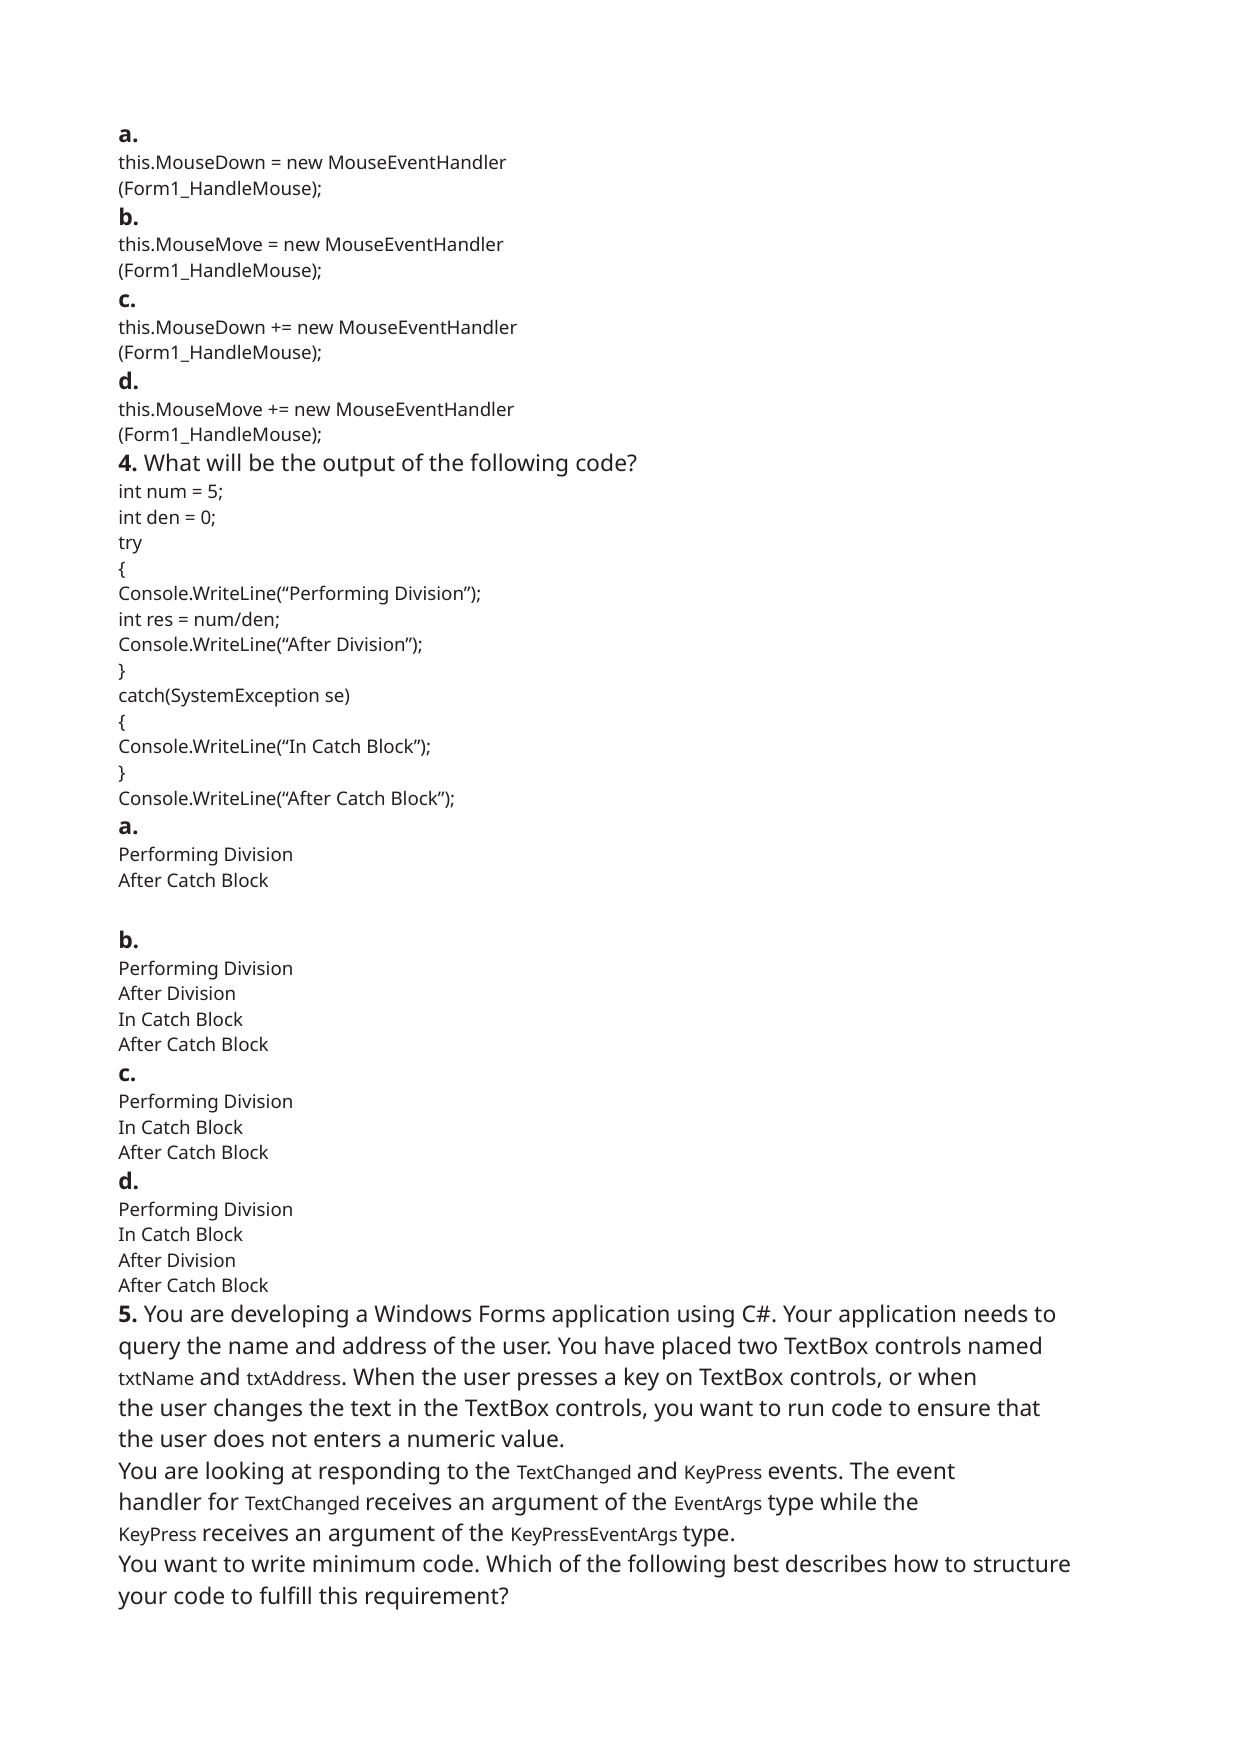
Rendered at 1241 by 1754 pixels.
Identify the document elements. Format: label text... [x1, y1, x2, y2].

text a. this.MouseDown = new MouseEventHandler (Form1_HandleMouse); b. this.MouseMove = new MouseEventHandler (Form1_HandleMouse); c. this.MouseDown += new MouseEventHandler (Form1_HandleMouse); d. this.MouseMove += new MouseEventHandler (Form1_HandleMouse); 4. What will be the output of the following code? int num = 5; int den = 0; try { Console.WriteLine(“Performing Division”); int res = num/den; Console.WriteLine(“After Division”); } catch(SystemException se) { Console.WriteLine(“In Catch Block”); } Console.WriteLine(“After Catch Block”); a. Performing Division After Catch Block b. Performing Division After Division In Catch Block After Catch Block c. Performing Division In Catch Block After Catch Block d. Performing Division In Catch Block After Division After Catch Block 5. You are developing a Windows Forms application using C#. Your application needs to query the name and address of the user. You have placed two TextBox controls named txtName and txtAddress. When the user presses a key on TextBox controls, or when the user changes the text in the TextBox controls, you want to run code to ensure that the user does not enters a numeric value. You are looking at responding to the TextChanged and KeyPress events. The event handler for TextChanged receives an argument of the EventArgs type while the KeyPress receives an argument of the KeyPressEventArgs type. You want to write minimum code. Which of the following best describes how to structure your code to fulfill this requirement? [118, 118, 1122, 1611]
